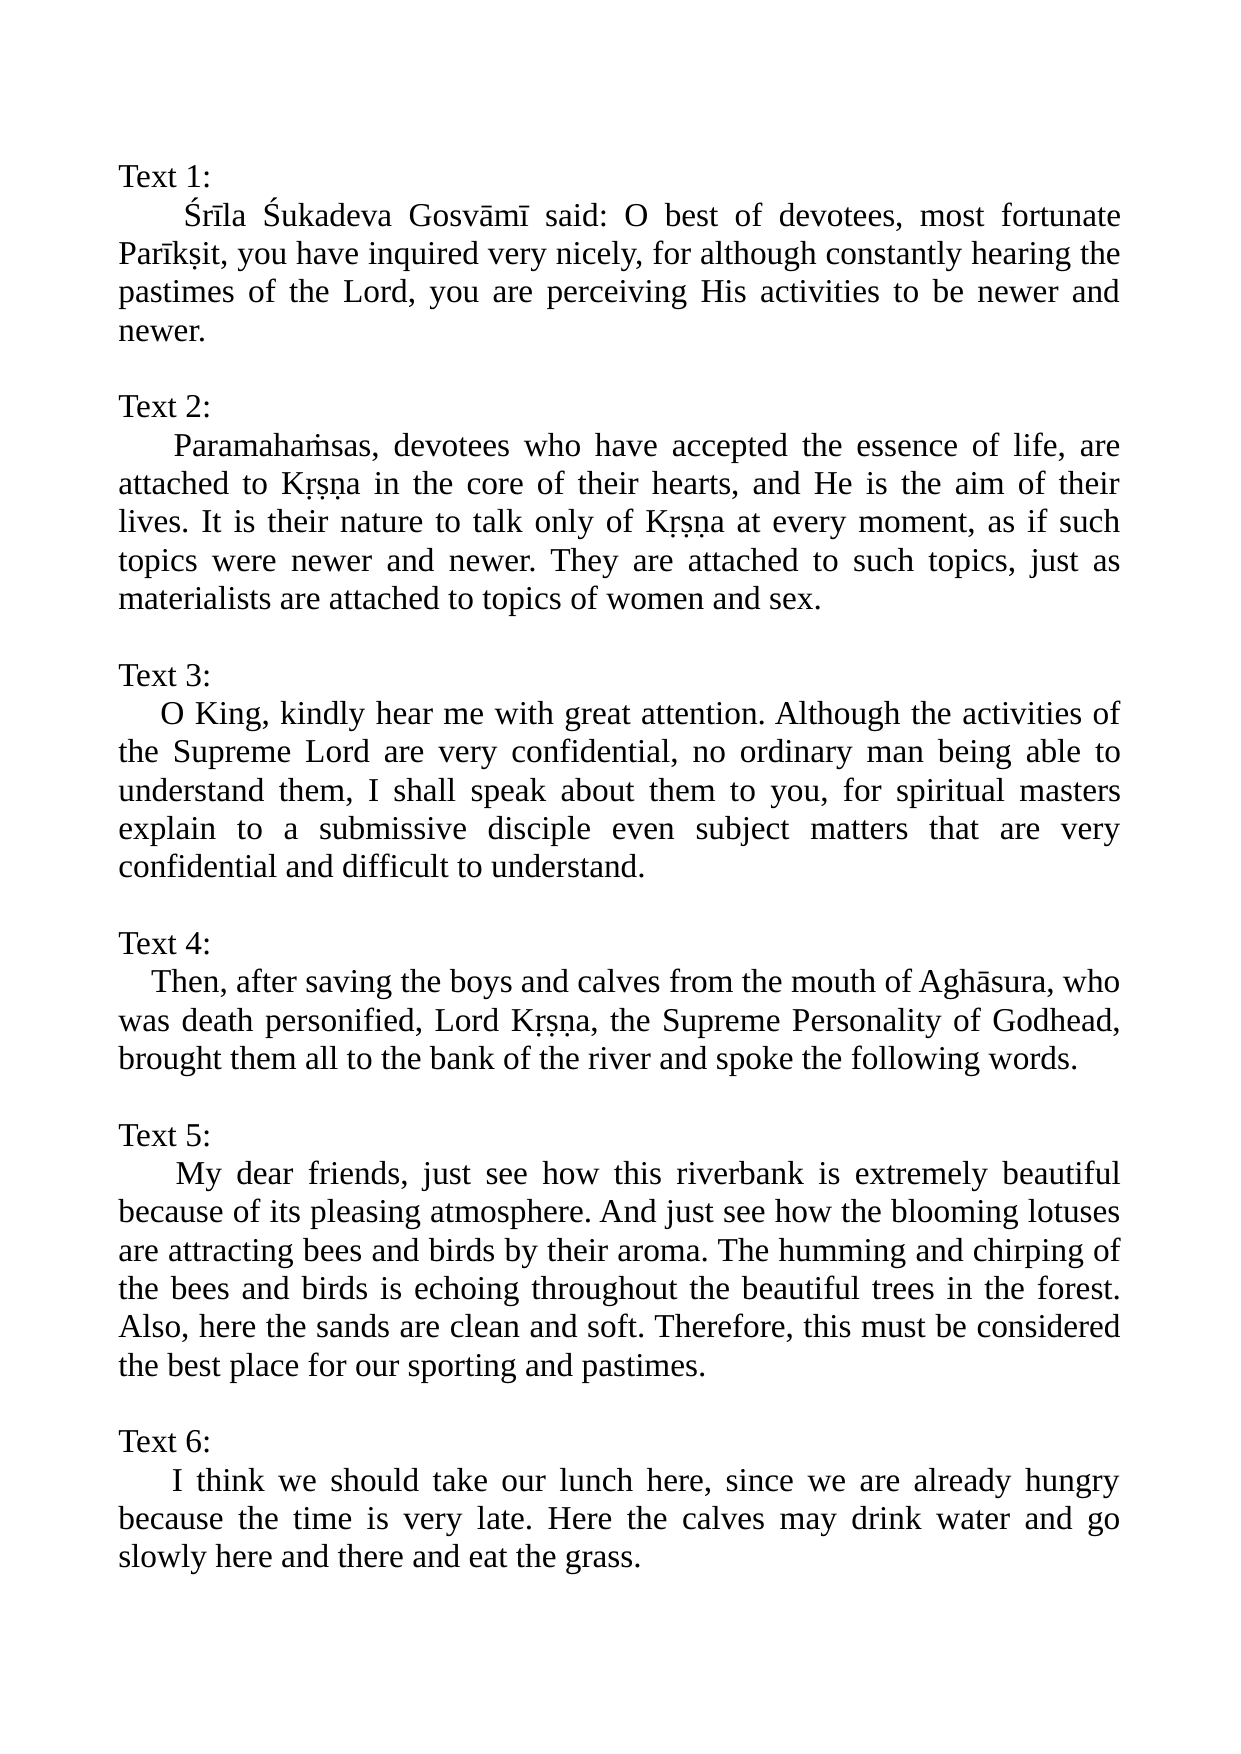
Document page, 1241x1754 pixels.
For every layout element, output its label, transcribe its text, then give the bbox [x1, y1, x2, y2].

text Then, after saving the boys and calves from the mouth of Aghāsura, who was death personified, Lord Kṛṣṇa, the Supreme Personality of Godhead, brought them all to the bank of the river and spoke the following words. [118, 961, 1122, 1076]
text My dear friends, just see how this riverbank is extremely beautiful because of its pleasing atmosphere. And just see how the blooming lotuses are attracting bees and birds by their aroma. The humming and chirping of the bees and birds is echoing throughout the beautiful trees in the forest. Also, here the sands are clean and soft. Therefore, this must be considered the best place for our sporting and pastimes. [118, 1153, 1122, 1383]
text Text 2: [118, 386, 1122, 425]
text O King, kindly hear me with great attention. Although the activities of the Supreme Lord are very confidential, no ordinary man being able to understand them, I shall speak about them to you, for spiritual masters explain to a submissive disciple even subject matters that are very confidential and difficult to understand. [118, 693, 1122, 885]
text Text 6: [118, 1421, 1122, 1460]
text Text 4: [118, 923, 1122, 961]
text Text 5: [118, 1115, 1122, 1153]
text Text 3: [118, 655, 1122, 693]
text Paramahaṁsas, devotees who have accepted the essence of life, are attached to Kṛṣṇa in the core of their hearts, and He is the aim of their lives. It is their nature to talk only of Kṛṣṇa at every moment, as if such topics were newer and newer. They are attached to such topics, just as materialists are attached to topics of women and sex. [118, 425, 1122, 616]
text Śrīla Śukadeva Gosvāmī said: O best of devotees, most fortunate Parīkṣit, you have inquired very nicely, for although constantly hearing the pastimes of the Lord, you are perceiving His activities to be newer and newer. [118, 195, 1122, 348]
text I think we should take our lunch here, since we are already hungry because the time is very late. Here the calves may drink water and go slowly here and there and eat the grass. [118, 1460, 1122, 1575]
text Text 1: [118, 156, 1122, 195]
